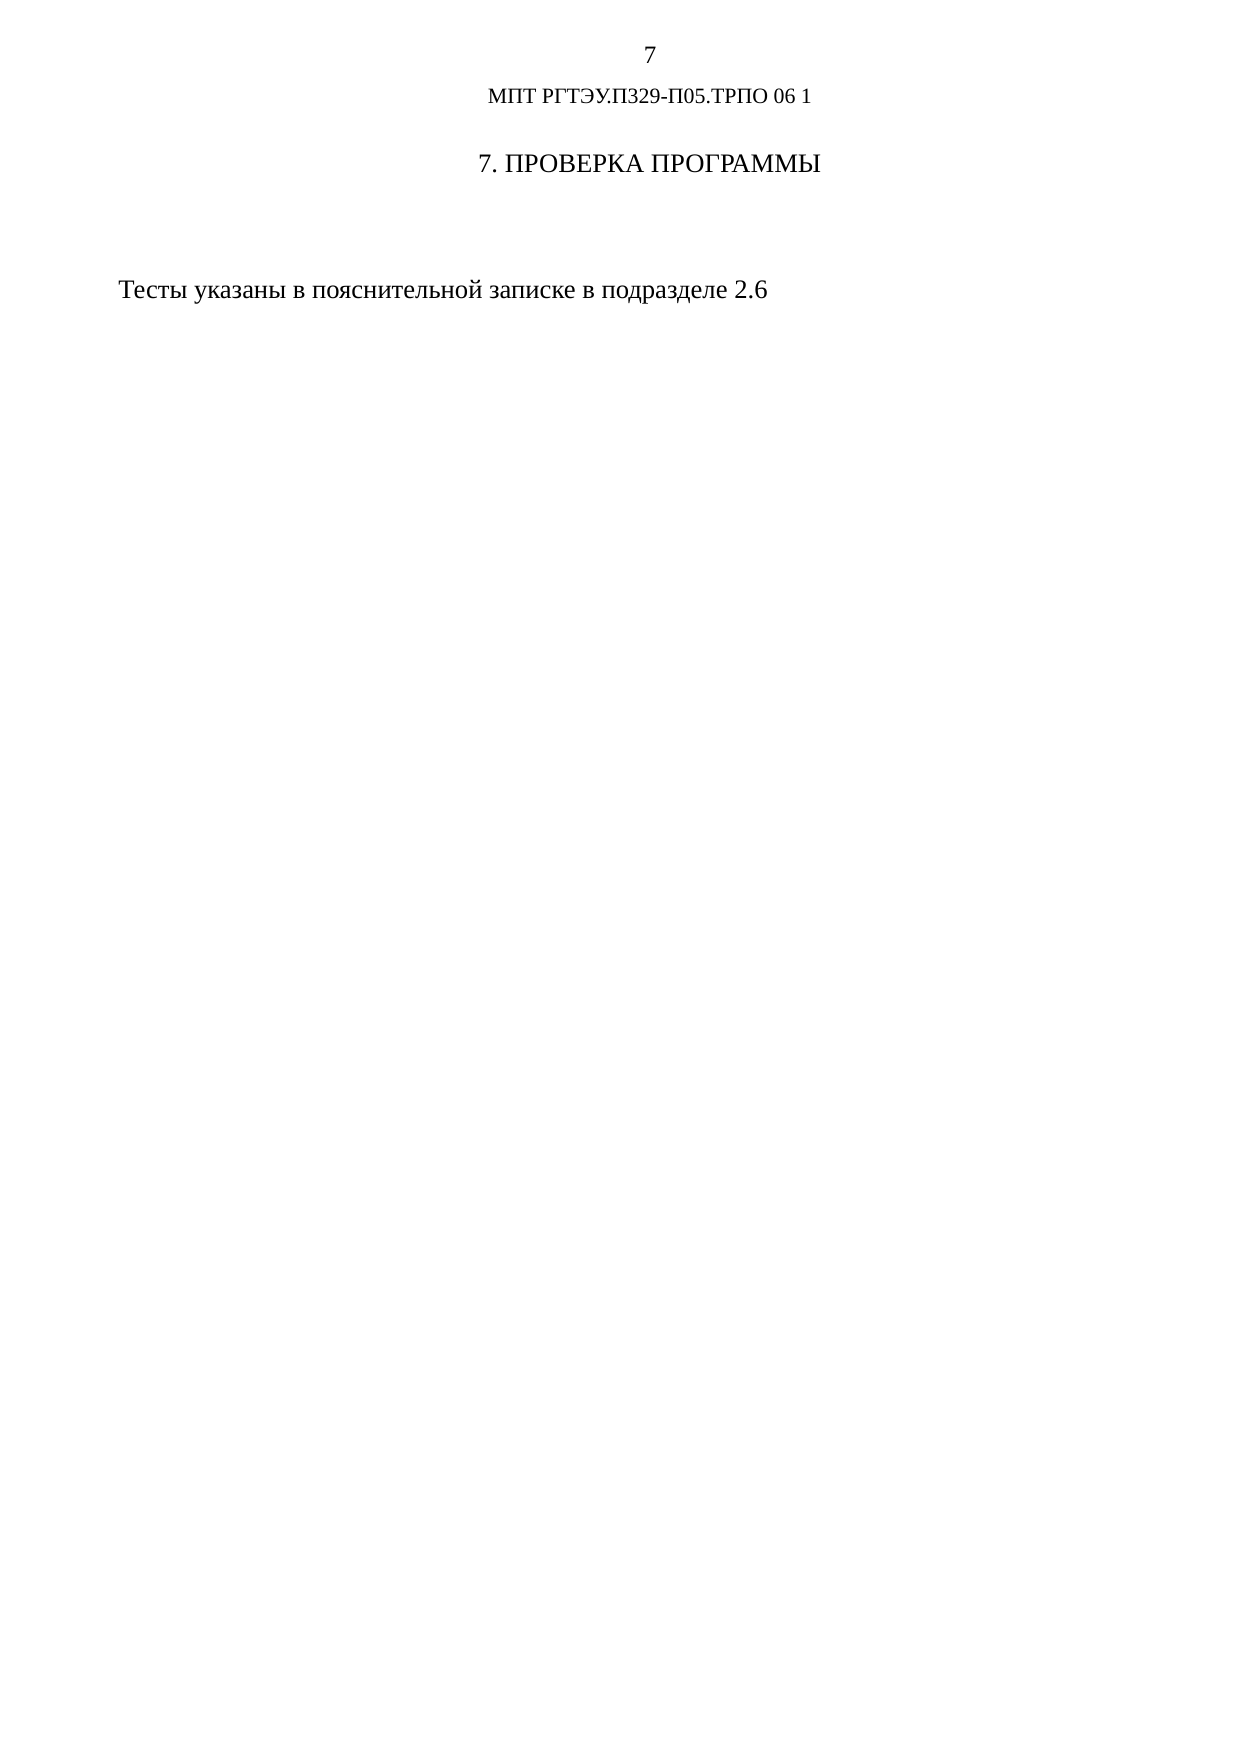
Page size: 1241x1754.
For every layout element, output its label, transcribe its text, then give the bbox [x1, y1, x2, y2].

subtitle 7. Проверка программы [118, 148, 1181, 178]
text Тесты указаны в пояснительной записке в подразделе 2.6 [118, 273, 1181, 304]
